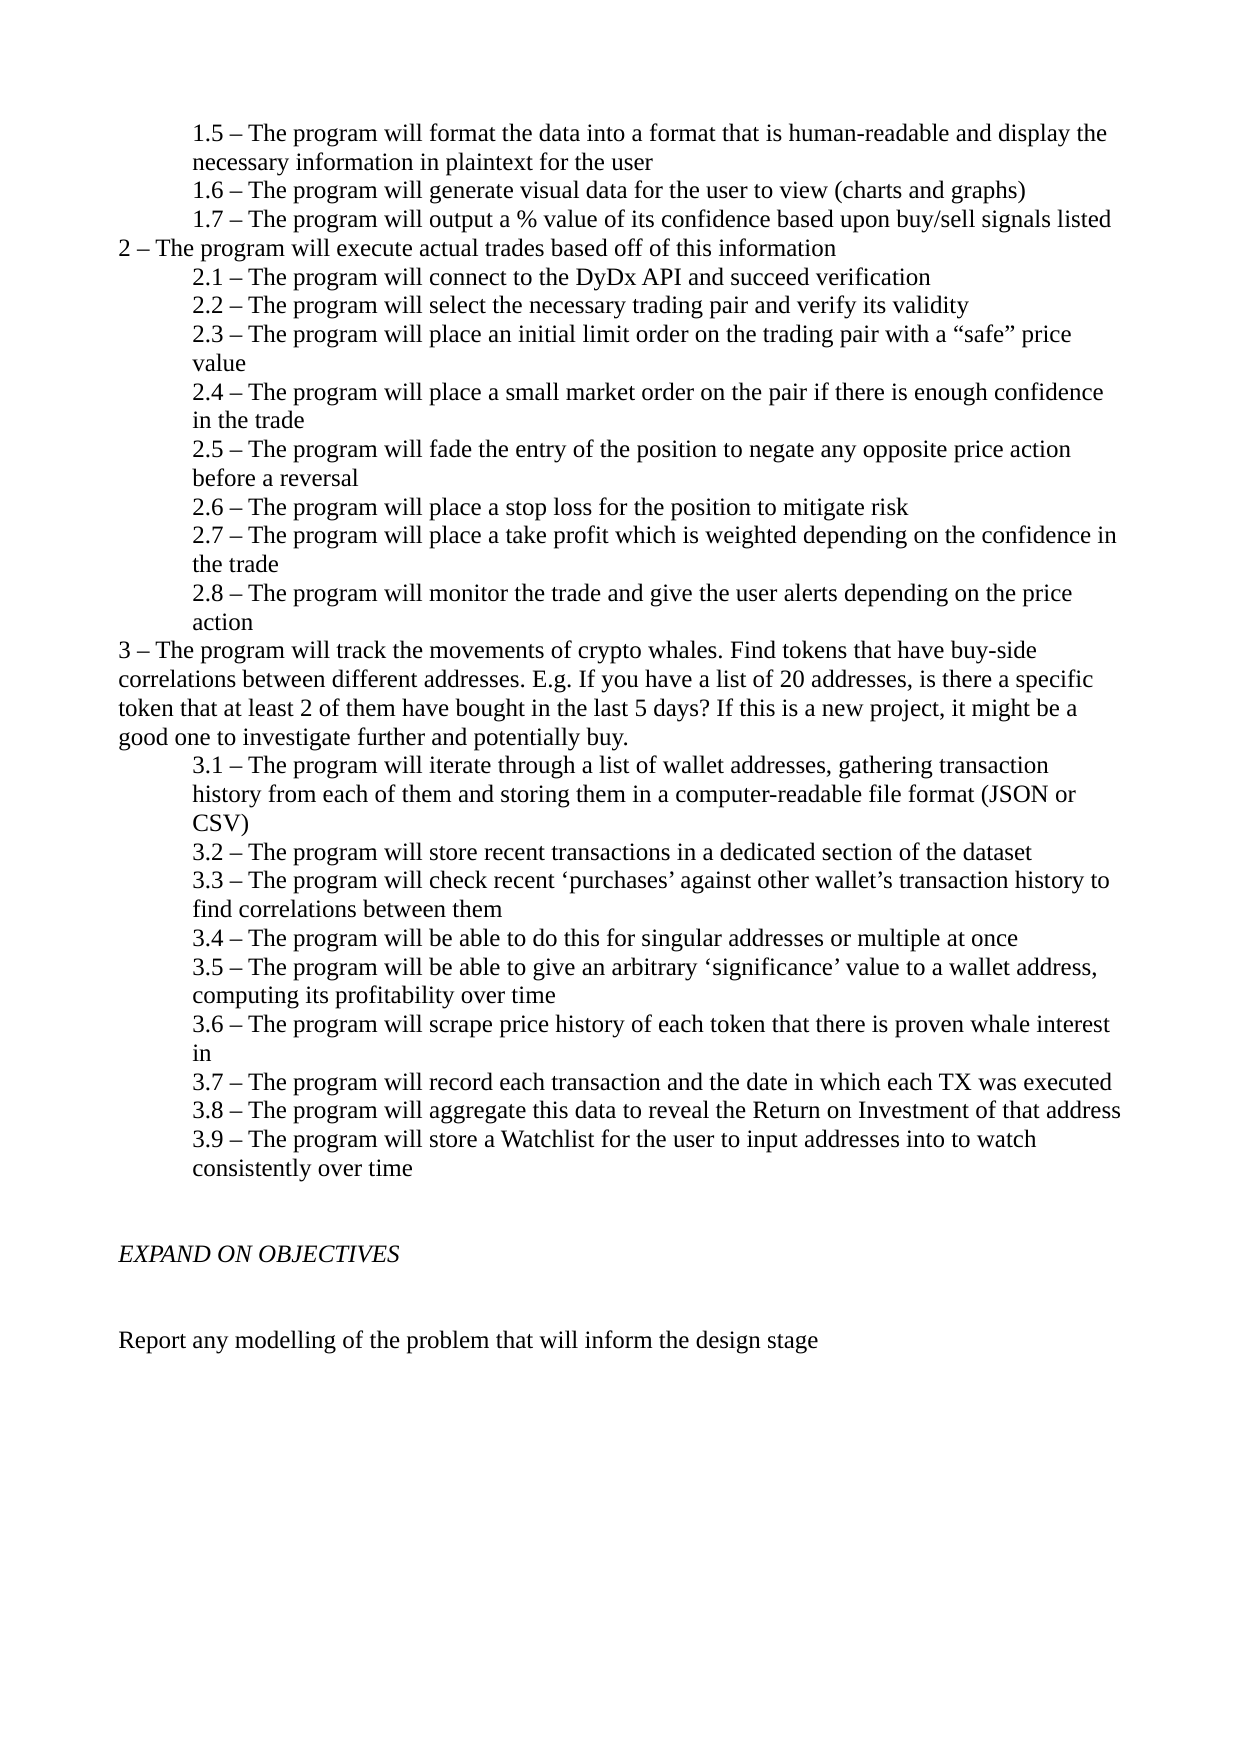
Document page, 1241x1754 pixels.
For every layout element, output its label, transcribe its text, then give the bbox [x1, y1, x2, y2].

text 3.1 – The program will iterate through a list of wallet addresses, gathering transaction history from each of them and storing them in a computer-readable file format (JSON or CSV) [192, 751, 1122, 837]
text 2.5 – The program will fade the entry of the position to negate any opposite price action before a reversal [192, 434, 1122, 492]
text 3.7 – The program will record each transaction and the date in which each TX was executed [192, 1067, 1122, 1096]
text 3.3 – The program will check recent ‘purchases’ against other wallet’s transaction history to find correlations between them [192, 866, 1122, 923]
text EXPAND ON OBJECTIVES [118, 1239, 1122, 1268]
text 1.7 – The program will output a % value of its confidence based upon buy/sell signals listed [192, 204, 1122, 233]
text 2.4 – The program will place a small market order on the pair if there is enough confidence in the trade [192, 377, 1122, 434]
text 3 – The program will track the movements of crypto whales. Find tokens that have buy-side correlations between different addresses. E.g. If you have a list of 20 addresses, is there a specific token that at least 2 of them have bought in the last 5 days? If this is a new project, it might be a good one to investigate further and potentially buy. [118, 636, 1122, 751]
text 2.2 – The program will select the necessary trading pair and verify its validity [192, 291, 1122, 319]
text 2.3 – The program will place an initial limit order on the trading pair with a “safe” price value [192, 319, 1122, 377]
text 3.4 – The program will be able to do this for singular addresses or multiple at once [192, 923, 1122, 952]
text 3.6 – The program will scrape price history of each token that there is proven whale interest in [192, 1009, 1122, 1067]
text 1.5 – The program will format the data into a format that is human-readable and display the necessary information in plaintext for the user [192, 118, 1122, 176]
text 2.1 – The program will connect to the DyDx API and succeed verification [192, 262, 1122, 291]
text 2 – The program will execute actual trades based off of this information [118, 233, 1122, 262]
text 3.9 – The program will store a Watchlist for the user to input addresses into to watch consistently over time [192, 1124, 1122, 1182]
text Report any modelling of the problem that will inform the design stage [118, 1326, 1122, 1354]
text 1.6 – The program will generate visual data for the user to view (charts and graphs) [192, 176, 1122, 204]
text 3.8 – The program will aggregate this data to reveal the Return on Investment of that address [192, 1096, 1122, 1124]
text 2.8 – The program will monitor the trade and give the user alerts depending on the price action [192, 578, 1122, 636]
text 3.2 – The program will store recent transactions in a dedicated section of the dataset [192, 837, 1122, 866]
text 2.7 – The program will place a take profit which is weighted depending on the confidence in the trade [192, 521, 1122, 578]
text 2.6 – The program will place a stop loss for the position to mitigate risk [192, 492, 1122, 521]
text 3.5 – The program will be able to give an arbitrary ‘significance’ value to a wallet address, computing its profitability over time [192, 952, 1122, 1009]
